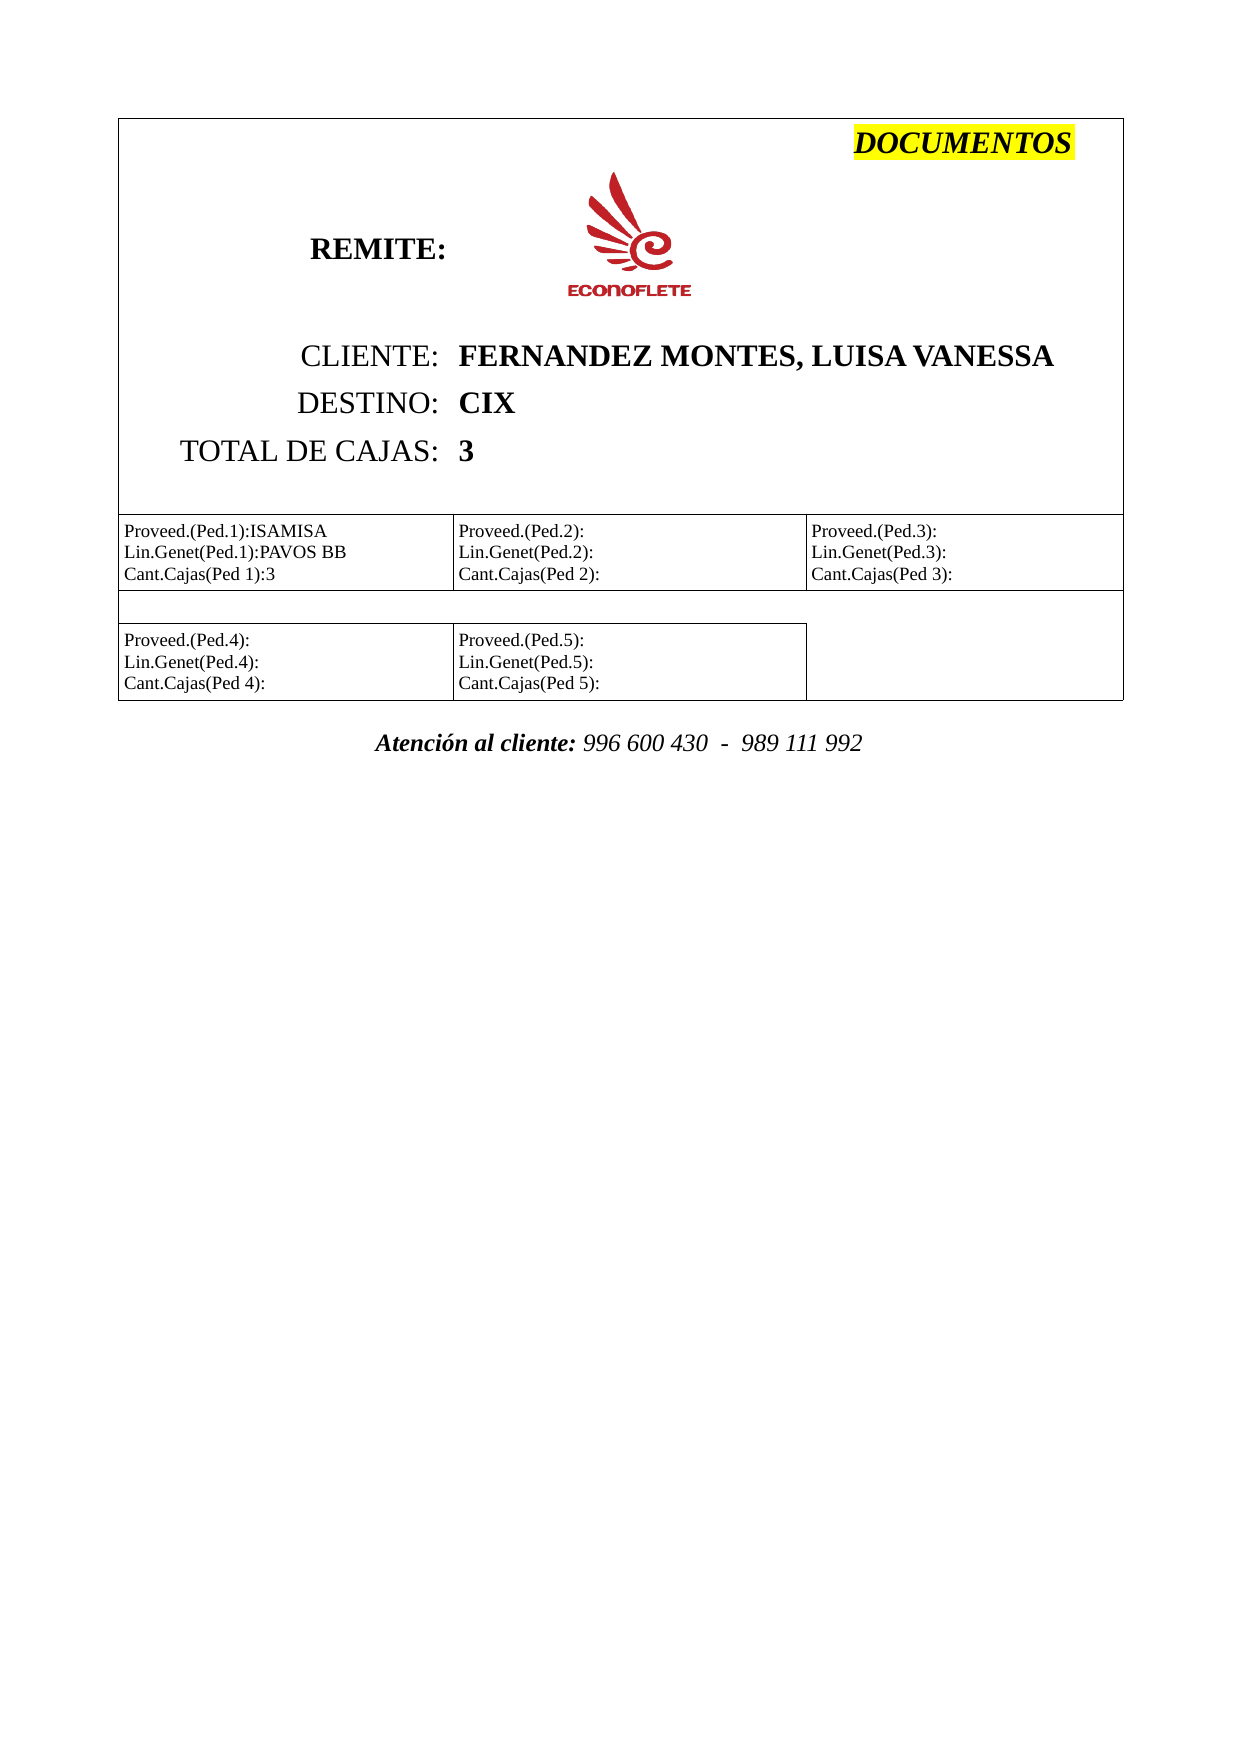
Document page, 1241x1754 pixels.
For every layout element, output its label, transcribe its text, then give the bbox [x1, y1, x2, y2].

picture [552, 171, 707, 297]
table_header DOCUMENTOS [806, 119, 1123, 166]
table_cell [806, 166, 1123, 332]
table_cell DESTINO: [119, 379, 453, 426]
table_cell FERNANDEZ MONTES, LUISA VANESSA [453, 332, 1123, 379]
table_cell [119, 474, 453, 514]
table_cell TOTAL DE CAJAS: [119, 426, 453, 474]
table_cell Proveed.(Ped.1):ISAMISA Lin.Genet(Ped.1):PAVOS BB Cant.Cajas(Ped 1):3 [119, 515, 453, 590]
table_cell REMITE: [119, 166, 453, 332]
text Atención al cliente: 996 600 430 - 989 111 992 [118, 728, 1122, 757]
table_header [119, 119, 453, 166]
table_cell [453, 591, 806, 623]
table_cell CLIENTE: [119, 332, 453, 379]
table_cell Proveed.(Ped.4): Lin.Genet(Ped.4): Cant.Cajas(Ped 4): [119, 624, 453, 699]
table_cell CIX [453, 379, 806, 426]
table_cell [806, 591, 1123, 623]
table_cell Proveed.(Ped.5): Lin.Genet(Ped.5): Cant.Cajas(Ped 5): [454, 624, 806, 699]
table_cell [807, 623, 1123, 699]
table_cell [119, 591, 453, 623]
table_cell Proveed.(Ped.3): Lin.Genet(Ped.3): Cant.Cajas(Ped 3): [807, 515, 1123, 590]
table_cell [806, 379, 1123, 426]
table_header [453, 119, 806, 166]
table_cell Proveed.(Ped.2): Lin.Genet(Ped.2): Cant.Cajas(Ped 2): [454, 515, 806, 590]
table_cell 3 [453, 426, 1123, 474]
table_cell [453, 474, 806, 514]
table_cell [453, 166, 806, 332]
table_cell [806, 474, 1123, 514]
